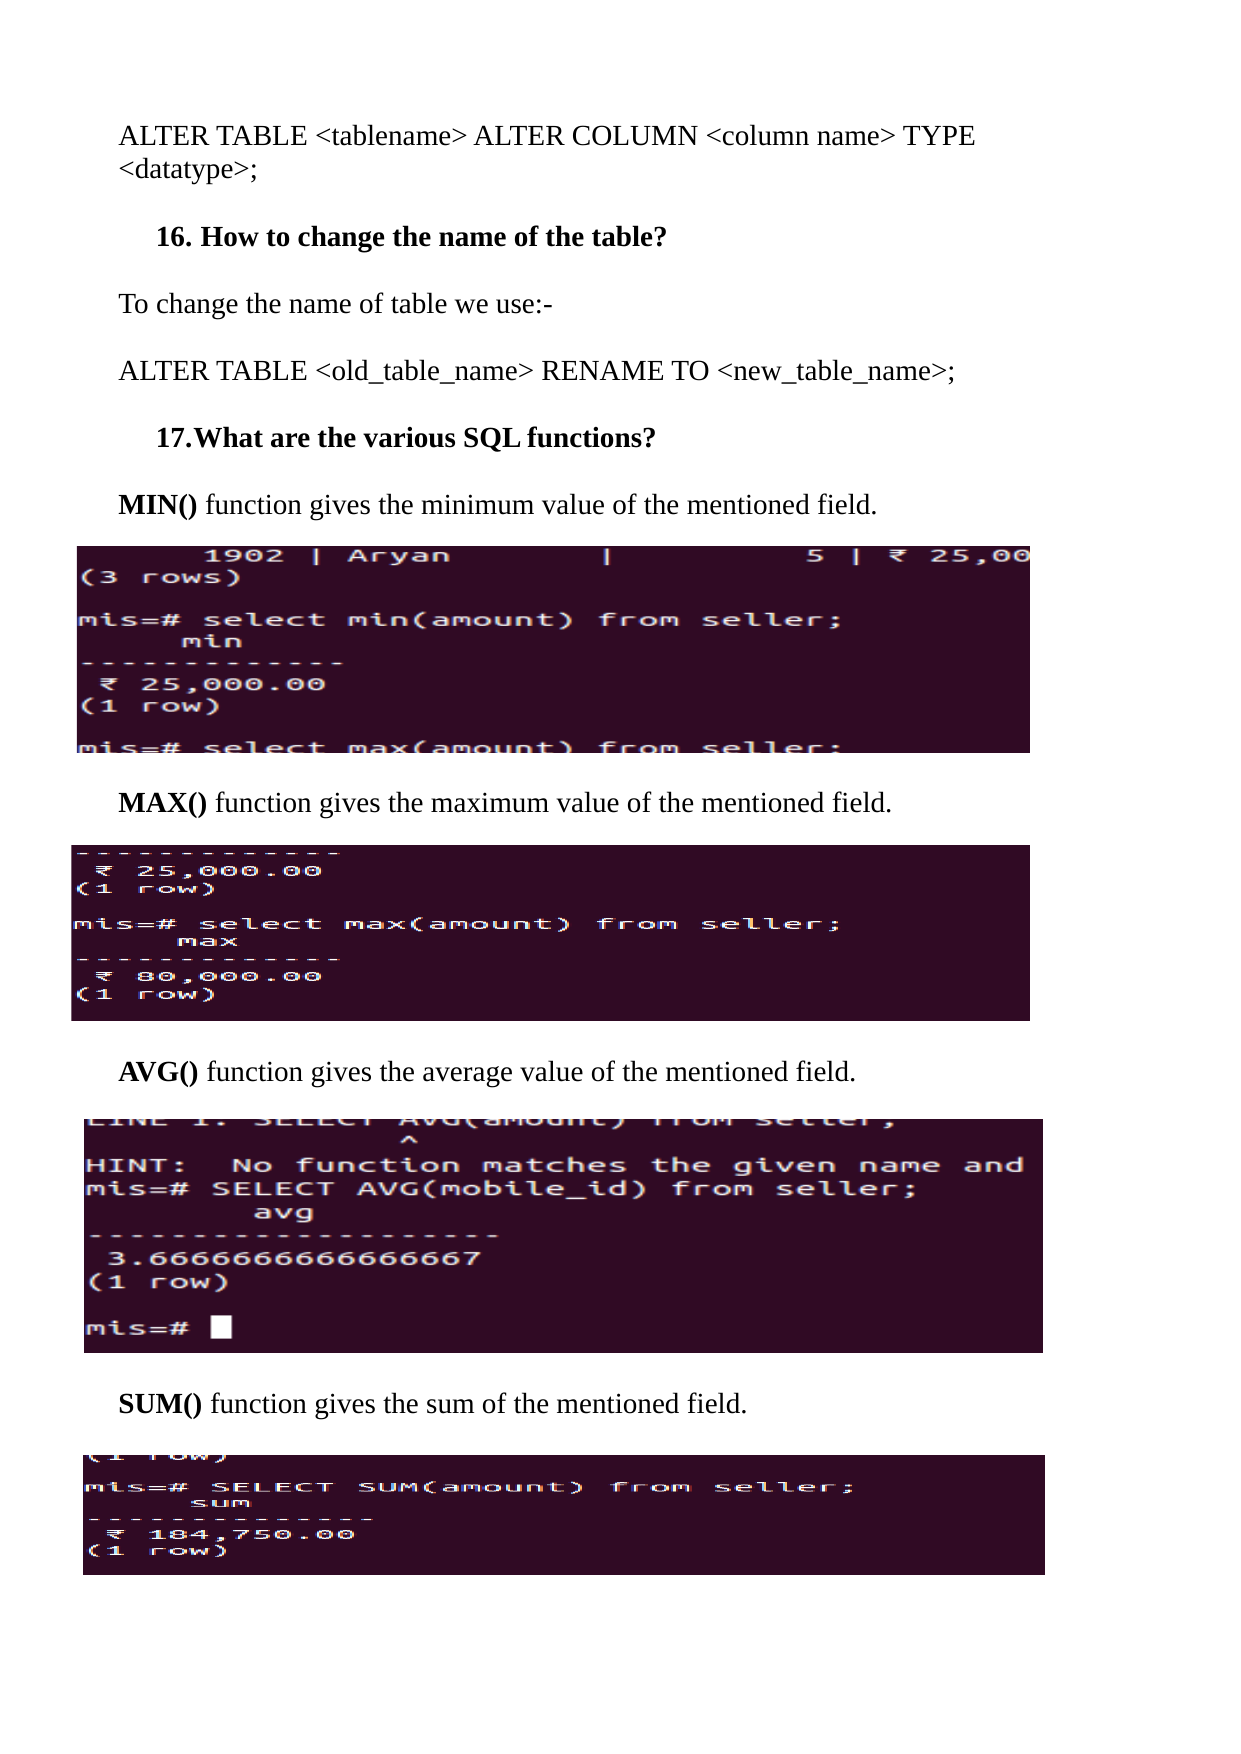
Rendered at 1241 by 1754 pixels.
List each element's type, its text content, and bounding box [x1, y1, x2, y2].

text SUM() function gives the sum of the mentioned field. [118, 1386, 1122, 1419]
list What are the various SQL functions? [156, 420, 1122, 453]
picture [83, 1510, 176, 1575]
text MAX() function gives the maximum value of the mentioned field. [118, 786, 1122, 819]
text ALTER TABLE <tablename> ALTER COLUMN <column name> TYPE <datatype>; [118, 118, 1122, 185]
text MIN() function gives the minimum value of the mentioned field. [118, 487, 1122, 521]
picture [76, 546, 169, 753]
list How to change the name of the table? [156, 219, 1122, 252]
text ALTER TABLE <old_table_name> RENAME TO <new_table_name>; [118, 353, 1122, 386]
text To change the name of table we use:- [118, 286, 1122, 319]
text AVG() function gives the average value of the mentioned field. [118, 1054, 1122, 1088]
picture [71, 845, 164, 1021]
